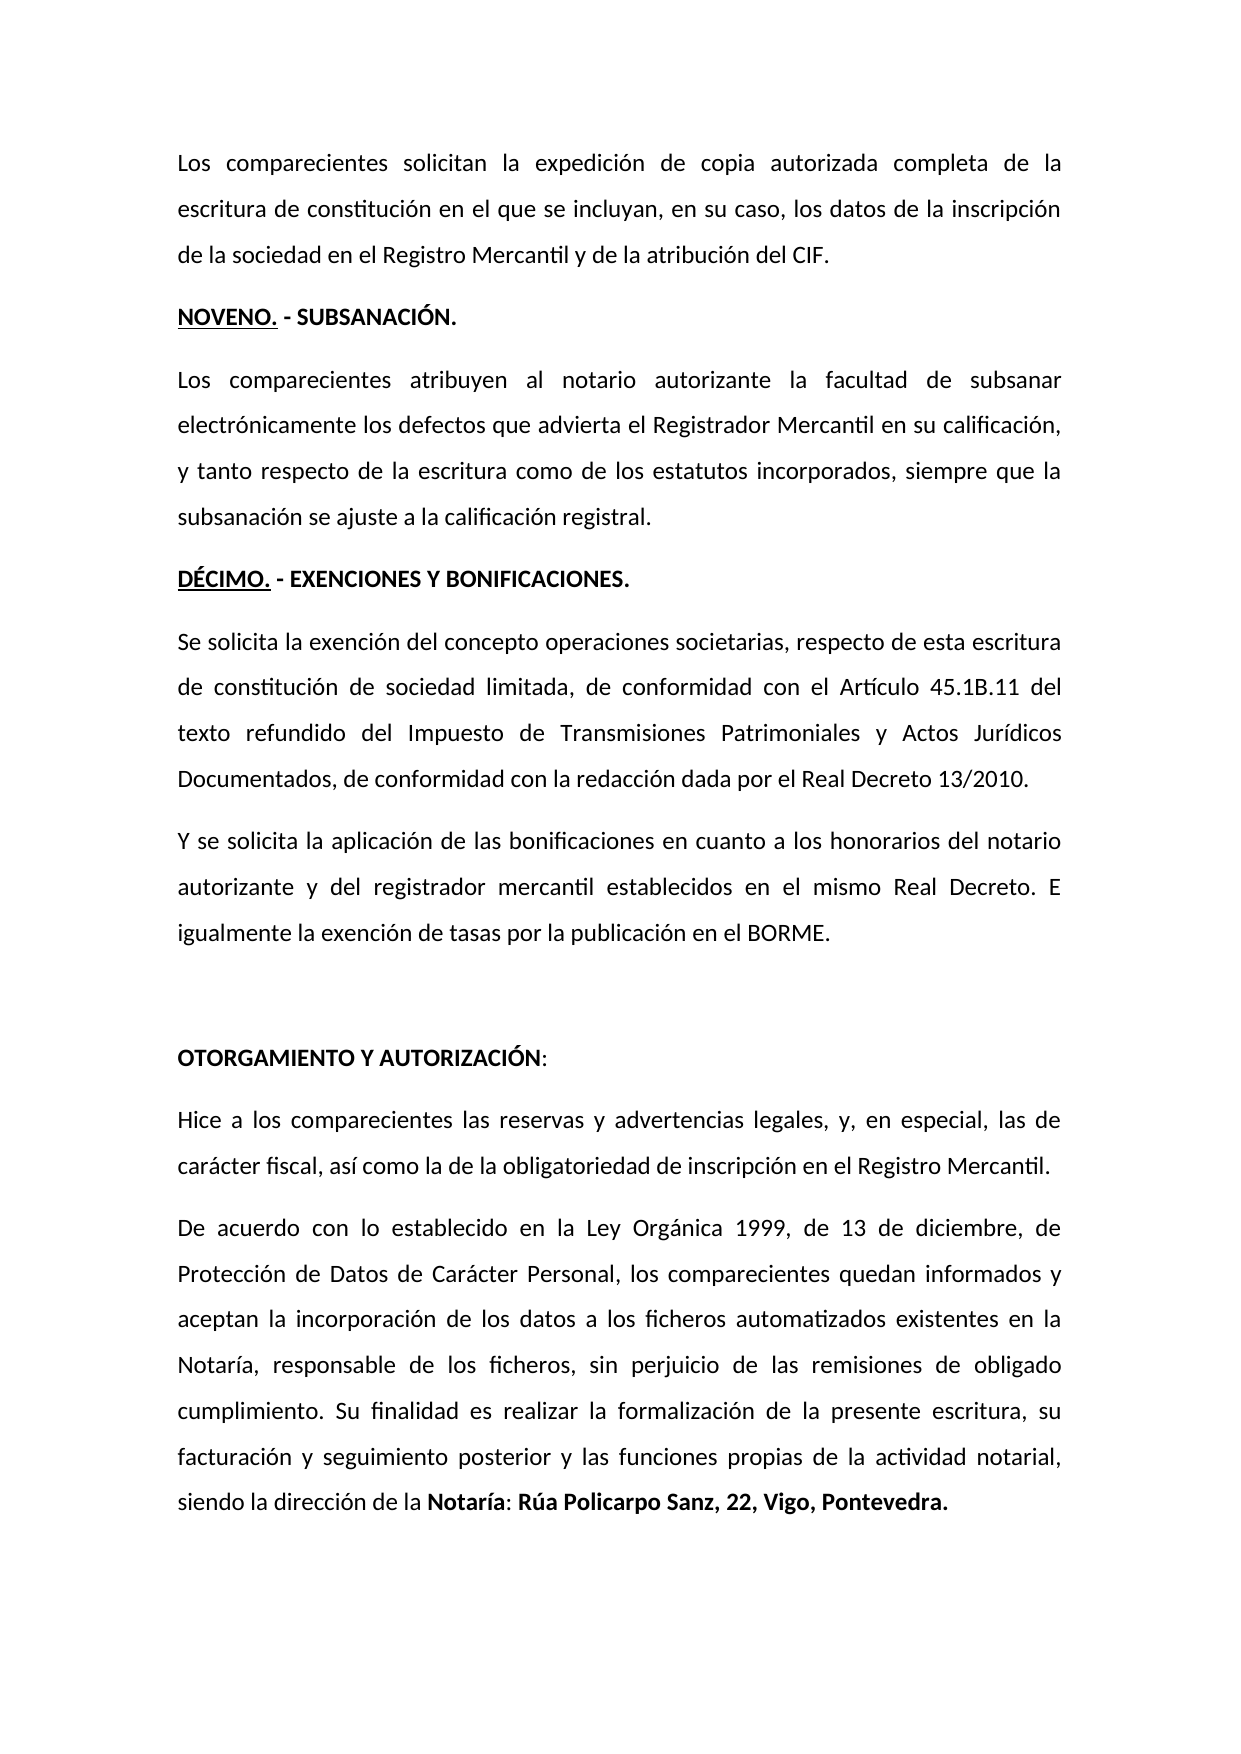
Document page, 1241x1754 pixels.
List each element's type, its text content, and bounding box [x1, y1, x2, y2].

text Hice a los comparecientes las reservas y advertencias legales, y, en especial, las de carácter fiscal, así como la de la obligatoriedad de inscripción en el Registro Mercantil. [177, 1104, 1063, 1180]
text Los comparecientes atribuyen al notario autorizante la facultad de subsanar electrónicamente los defectos que advierta el Registrador Mercantil en su calificación, y tanto respecto de la escritura como de los estatutos incorporados, siempre que la subsanación se ajuste a la calificación registral. [177, 364, 1063, 532]
text Y se solicita la aplicación de las bonificaciones en cuanto a los honorarios del notario autorizante y del registrador mercantil establecidos en el mismo Real Decreto. E igualmente la exención de tasas por la publicación en el BORME. [177, 825, 1063, 947]
text NOVENO. - SUBSANACIÓN. [177, 301, 1063, 332]
text Los comparecientes solicitan la expedición de copia autorizada completa de la escritura de constitución en el que se incluyan, en su caso, los datos de la inscripción de la sociedad en el Registro Mercantil y de la atribución del CIF. [177, 148, 1063, 269]
text De acuerdo con lo establecido en la Ley Orgánica 1999, de 13 de diciembre, de Protección de Datos de Carácter Personal, los comparecientes quedan informados y aceptan la incorporación de los datos a los ficheros automatizados existentes en la Notaría, responsable de los ficheros, sin perjuicio de las remisiones de obligado cumplimiento. Su finalidad es realizar la formalización de la presente escritura, su facturación y seguimiento posterior y las funciones propias de la actividad notarial, siendo la dirección de la Notaría: Rúa Policarpo Sanz, 22, Vigo, Pontevedra. [177, 1212, 1063, 1517]
text Se solicita la exención del concepto operaciones societarias, respecto de esta escritura de constitución de sociedad limitada, de conformidad con el Artículo 45.1B.11 del texto refundido del Impuesto de Transmisiones Patrimoniales y Actos Jurídicos Documentados, de conformidad con la redacción dada por el Real Decreto 13/2010. [177, 626, 1063, 793]
text OTORGAMIENTO Y AUTORIZACIÓN: [177, 1042, 1063, 1072]
text DÉCIMO. - EXENCIONES Y BONIFICACIONES. [177, 563, 1063, 594]
